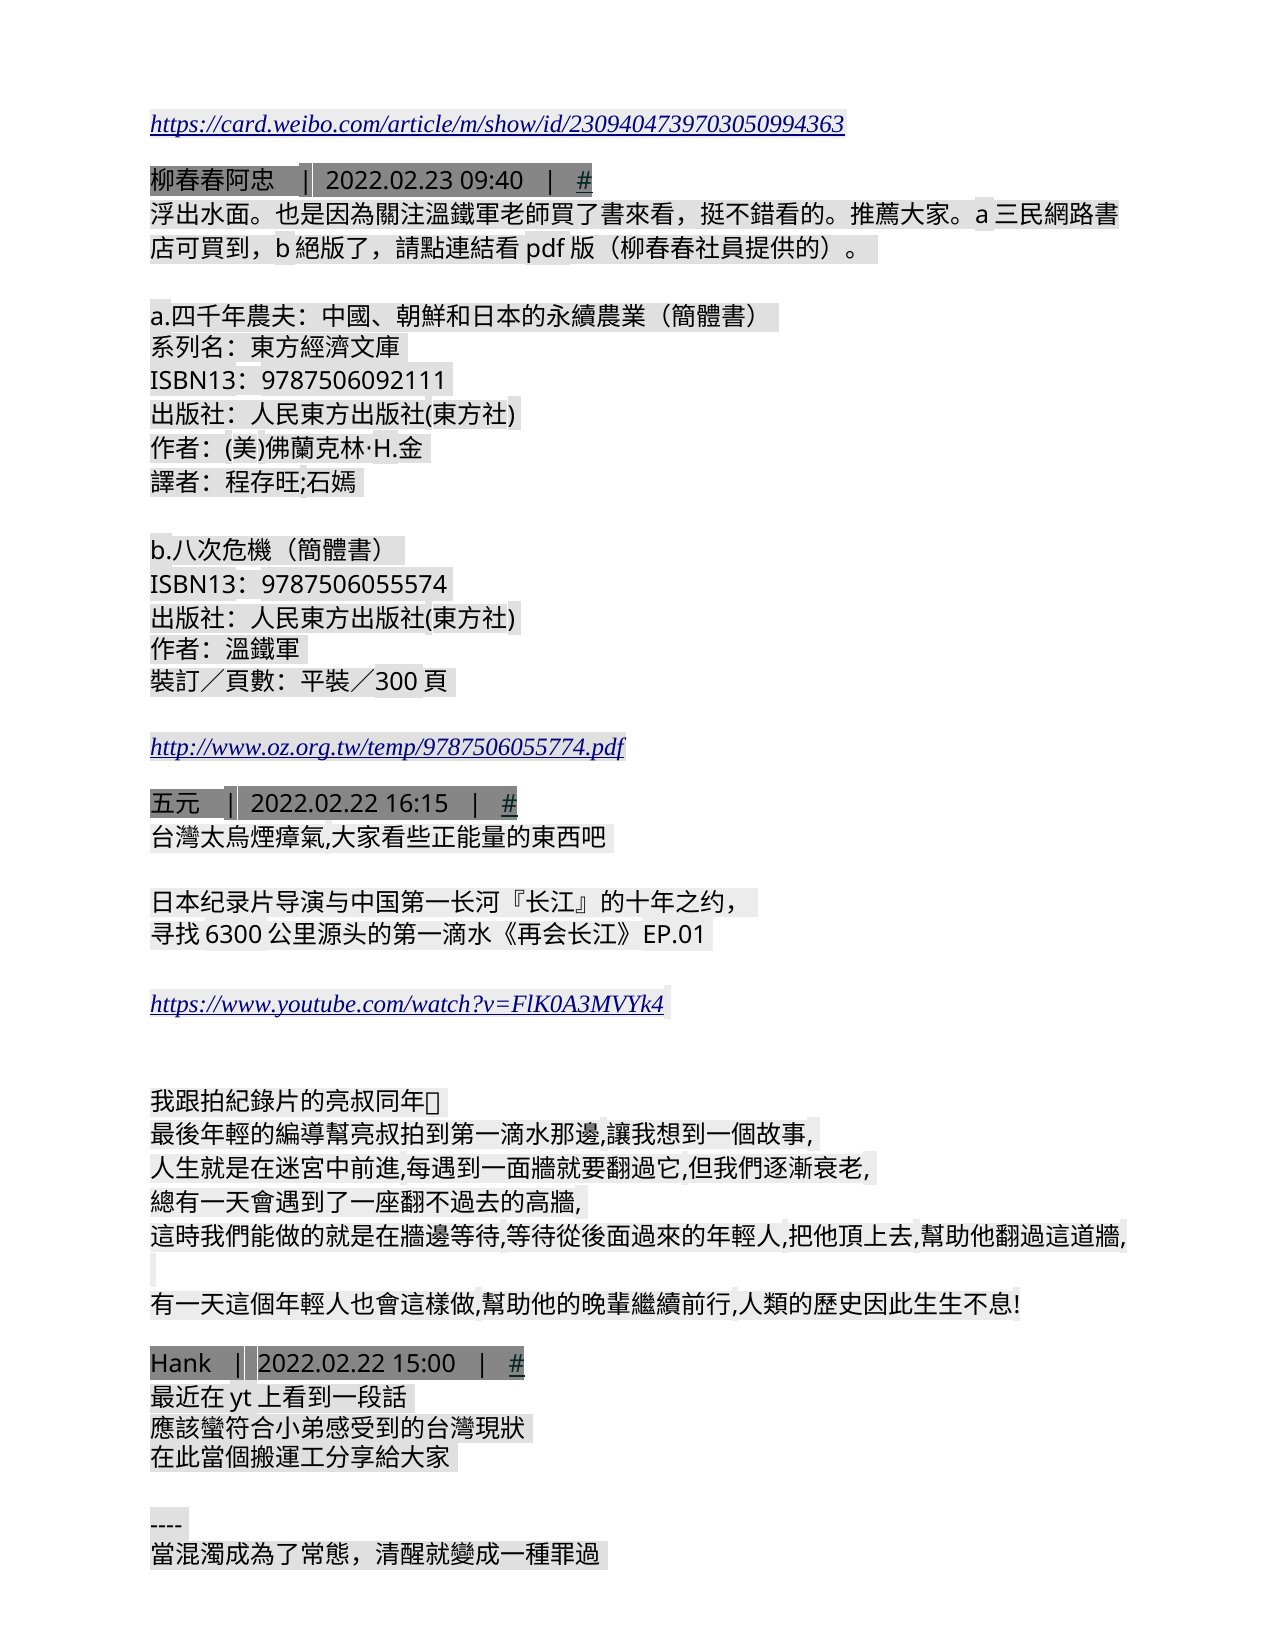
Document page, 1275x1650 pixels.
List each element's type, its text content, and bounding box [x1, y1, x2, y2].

text 浮出水面。也是因為關注溫鐵軍老師買了書來看，挺不錯看的。推薦大家。a三民網路書店可買到，b絕版了，請點連結看pdf版（柳春春社員提供的）。 a.四千年農夫：中國、朝鮮和日本的永續農業（簡體書） 系列名：東方經濟文庫 ISBN13：9787506092111 出版社：人民東方出版社(東方社) 作者：(美)佛蘭克林‧H.金 譯者：程存旺;石嫣 b.八次危機（簡體書） ISBN13：9787506055574 出版社：人民東方出版社(東方社) 作者：溫鐵軍 裝訂／頁數：平裝／300頁 http://www.oz.org.tw/temp/9787506055774.pdf [150, 197, 1125, 761]
text 柳春春阿忠 | 2022.02.23 09:40 | # [150, 163, 1125, 197]
text 最近在yt上看到一段話 應該蠻符合小弟感受到的台灣現狀 在此當個搬運工分享給大家 ---- 當混濁成為了常態，清醒就變成一種罪過 [150, 1380, 1125, 1570]
text 五元 | 2022.02.22 16:15 | # [150, 786, 1125, 820]
text Hank | 2022.02.22 15:00 | # [150, 1346, 1125, 1380]
text 台灣太烏煙瘴氣,大家看些正能量的東西吧 日本纪录片导演与中国第一长河『长江』的十年之约， 寻找6300公里源头的第一滴水《再会长江》EP.01 https://www.youtube.com/watch?v=FlK0A3MVYk4 我跟拍紀錄片的亮叔同年🌹 最後年輕的編導幫亮叔拍到第一滴水那邊,讓我想到一個故事, 人生就是在迷宮中前進,每遇到一面牆就要翻過它,但我們逐漸衰老, 總有一天會遇到了一座翻不過去的高牆, 這時我們能做的就是在牆邊等待,等待從後面過來的年輕人,把他頂上去,幫助他翻過這道牆, 有一天這個年輕人也會這樣做,幫助他的晚輩繼續前行,人類的歷史因此生生不息! [150, 820, 1125, 1321]
text 其實我是支持俄羅斯全面佔領烏克蘭的，因為它事實上就是一個美國的法西斯軍事殖民地，與台灣類似，國庫被貪婪腐敗的“烏奸”掏空，出賣烏克蘭人民，以法西斯手段整肅傷害異己，煽動仇俄意識，做為西方列強反俄的走狗，不斷擴張西方軍事威脅勢力範圍，甚至針對中俄，在你家大門口四處部署各種生化武器實驗室。西方這種作為，這才叫做侵略。 一個國家，面對這樣一種入侵自家大門口的西方集體軍事威脅，它有可能不做出相對應的回應嗎？ 以下是普丁的聲明全文： https://card.weibo.com/article/m/show/id/2309404739703050994363 [150, 75, 1125, 138]
